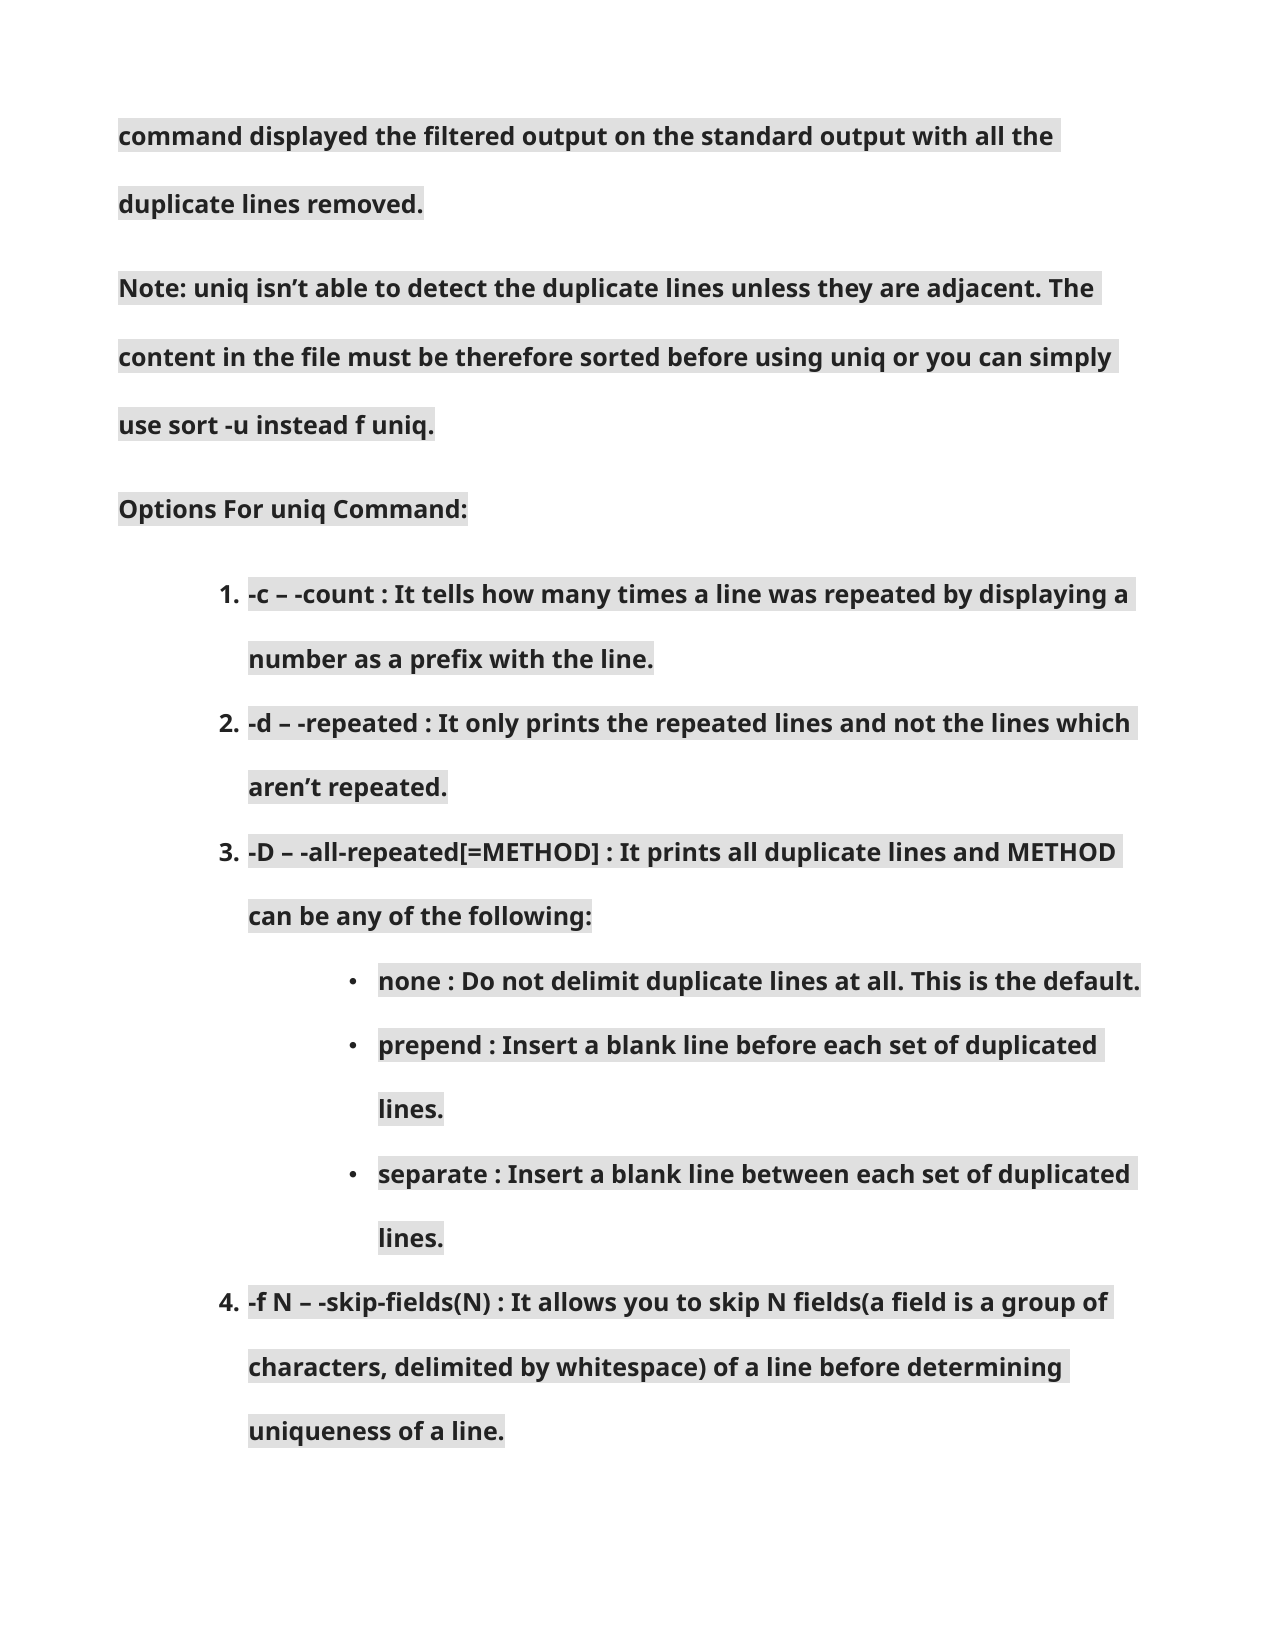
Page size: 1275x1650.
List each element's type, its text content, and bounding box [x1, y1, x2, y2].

list separate : Insert a blank line between each set of duplicated lines. [348, 1156, 1157, 1255]
list -c – -count : It tells how many times a line was repeated by displaying a number as a prefix with the line. [218, 577, 1157, 675]
list -f N – -skip-fields(N) : It allows you to skip N fields(a field is a group of characters, delimited by whitespace) of a line before determining uniqueness of a line. [218, 1285, 1157, 1448]
list -D – -all-repeated[=METHOD] : It prints all duplicate lines and METHOD can be any of the following: [218, 834, 1157, 933]
text command displayed the filtered output on the standard output with all the duplicate lines removed. [118, 118, 1157, 220]
text Note: uniq isn’t able to detect the duplicate lines unless they are adjacent. The content in the file must be therefore sorted before using uniq or you can simply use sort -u instead f uniq. [118, 271, 1157, 441]
list none : Do not delimit duplicate lines at all. This is the default. [348, 963, 1157, 997]
text Options For uniq Command: [118, 492, 1157, 526]
list prepend : Insert a blank line before each set of duplicated lines. [348, 1027, 1157, 1126]
list -d – -repeated : It only prints the repeated lines and not the lines which aren’t repeated. [218, 706, 1157, 804]
